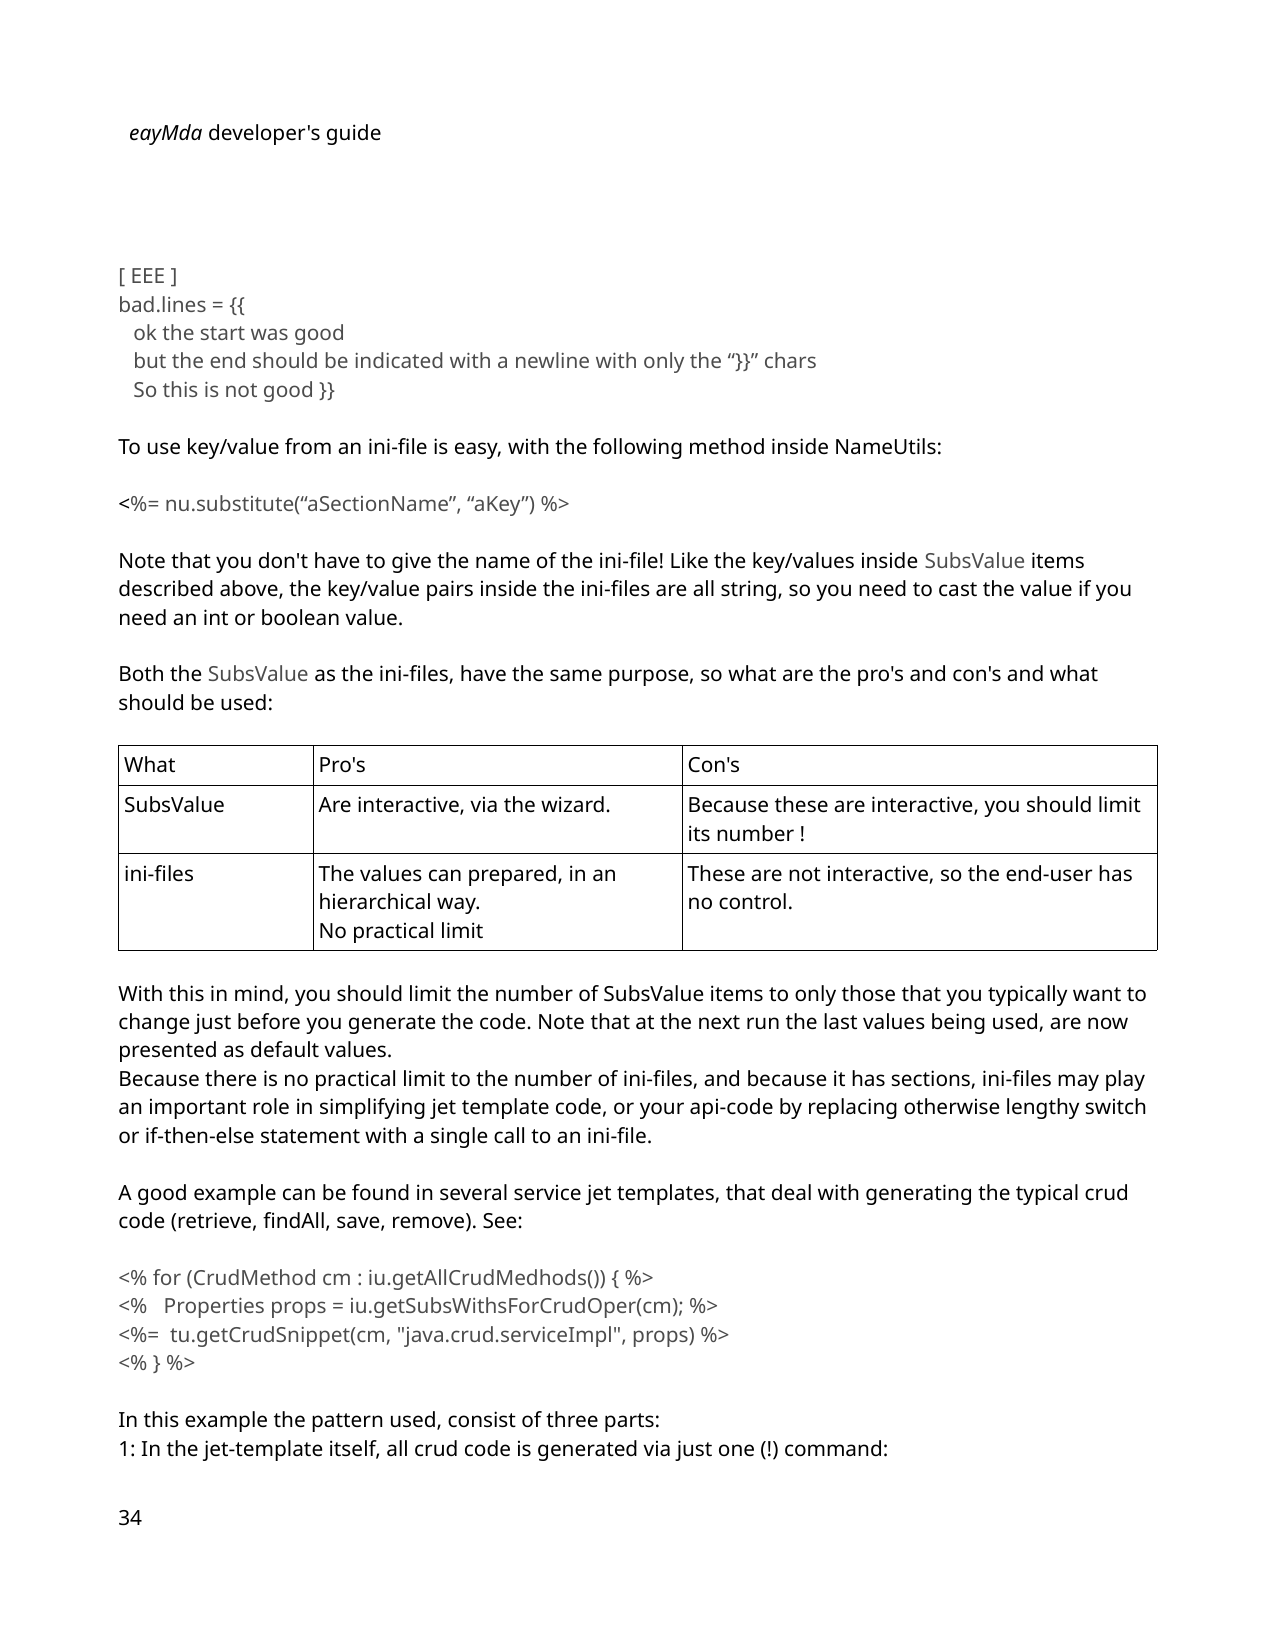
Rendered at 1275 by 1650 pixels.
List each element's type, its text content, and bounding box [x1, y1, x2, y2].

table_header Pro's [314, 746, 682, 785]
text but the end should be indicated with a newline with only the “}}” chars [118, 347, 1157, 375]
table_header What [119, 746, 313, 785]
text To use key/value from an ini-file is easy, with the following method inside NameUtils: [118, 432, 1157, 460]
table_cell Because these are interactive, you should limit its number ! [683, 786, 1157, 853]
text So this is not good }} [118, 375, 1157, 403]
table_header Con's [683, 746, 1157, 785]
table_cell The values can prepared, in an hierarchical way. No practical limit [314, 854, 682, 950]
text ok the start was good [118, 318, 1157, 347]
text In this example the pattern used, consist of three parts: [118, 1405, 1157, 1434]
text 1: In the jet-template itself, all crud code is generated via just one (!) command: [118, 1434, 1157, 1462]
text Because there is no practical limit to the number of ini-files, and because it has sections, ini-files may play an important role in simplifying jet template code, or your api-code by replacing otherwise lengthy switch or if-then-else statement with a single call to an ini-file. [118, 1064, 1157, 1149]
text <%= tu.getCrudSnippet(cm, "java.crud.serviceImpl", props) %> [118, 1320, 1157, 1348]
text A good example can be found in several service jet templates, that deal with generating the typical crud code (retrieve, findAll, save, remove). See: [118, 1178, 1157, 1234]
text <% } %> [118, 1348, 1157, 1377]
text <%= nu.substitute(“aSectionName”, “aKey”) %> [118, 489, 1157, 517]
table_cell Are interactive, via the wizard. [314, 786, 682, 853]
text With this in mind, you should limit the number of SubsValue items to only those that you typically want to change just before you generate the code. Note that at the next run the last values being used, are now presented as default values. [118, 979, 1157, 1064]
text bad.lines = {{ [118, 290, 1157, 318]
table_cell ini-files [119, 854, 313, 950]
text Both the SubsValue as the ini-files, have the same purpose, so what are the pro's and con's and what should be used: [118, 659, 1157, 716]
text <% for (CrudMethod cm : iu.getAllCrudMedhods()) { %> [118, 1263, 1157, 1291]
text <% Properties props = iu.getSubsWithsForCrudOper(cm); %> [118, 1291, 1157, 1320]
text Note that you don't have to give the name of the ini-file! Like the key/values inside SubsValue items described above, the key/value pairs inside the ini-files are all string, so you need to cast the value if you need an int or boolean value. [118, 546, 1157, 631]
table_cell These are not interactive, so the end-user has no control. [683, 854, 1157, 950]
text [ EEE ] [118, 261, 1157, 290]
table_cell SubsValue [119, 786, 313, 853]
